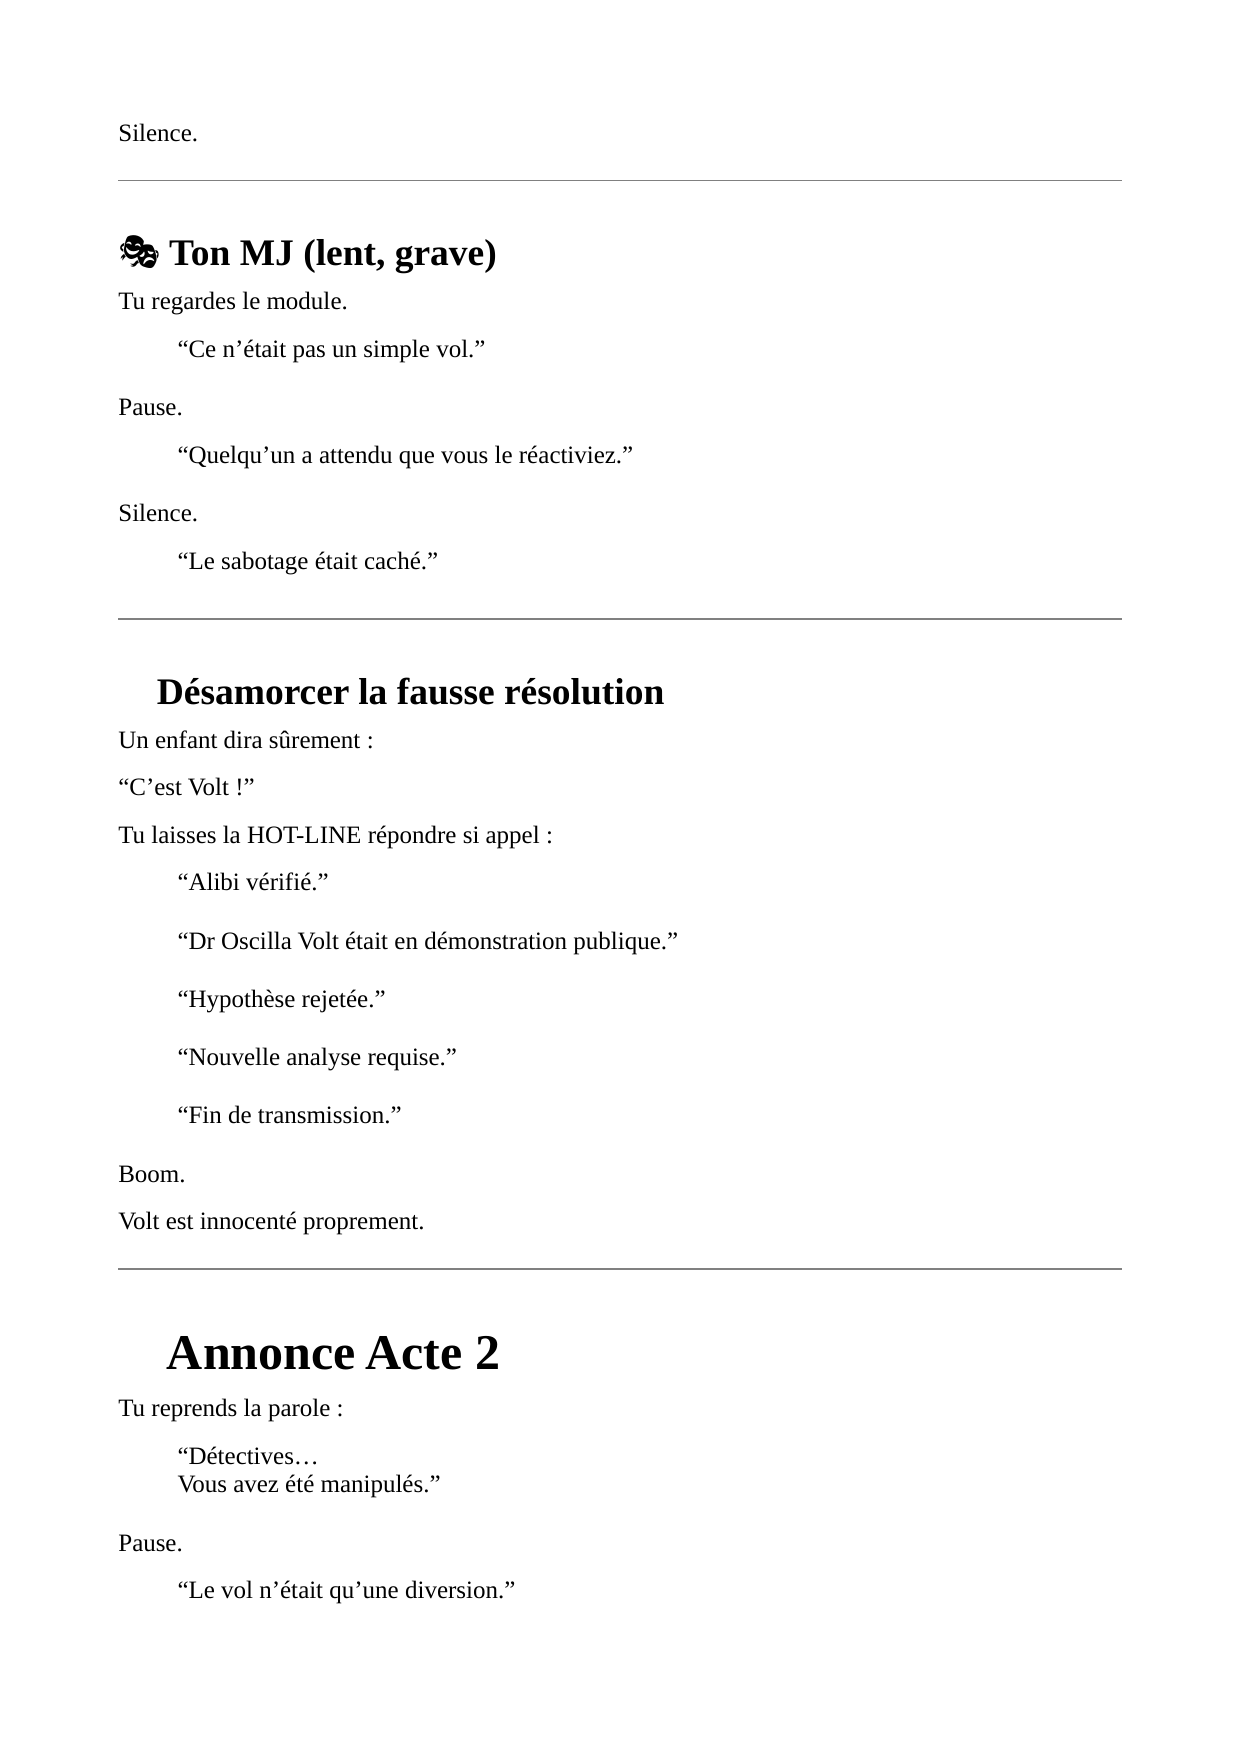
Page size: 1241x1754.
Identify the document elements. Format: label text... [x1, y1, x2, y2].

text “Le vol n’était qu’une diversion.” [177, 1575, 1063, 1604]
text Tu regardes le module. [118, 286, 1122, 315]
text “Dr Oscilla Volt était en démonstration publique.” [177, 926, 1063, 954]
text “C’est Volt !” [118, 772, 1122, 801]
text Silence. [118, 118, 1122, 147]
subtitle 🎯 Annonce Acte 2 [118, 1323, 1122, 1381]
text “Ce n’était pas un simple vol.” [177, 334, 1063, 363]
text Boom. [118, 1159, 1122, 1187]
text “Quelqu’un a attendu que vous le réactiviez.” [177, 440, 1063, 469]
text Pause. [118, 1528, 1122, 1556]
text Volt est innocenté proprement. [118, 1206, 1122, 1235]
text Tu laisses la HOT-LINE répondre si appel : [118, 820, 1122, 849]
text “Hypothèse rejetée.” [177, 984, 1063, 1013]
text Un enfant dira sûrement : [118, 725, 1122, 753]
text “Fin de transmission.” [177, 1100, 1063, 1129]
text Pause. [118, 392, 1122, 421]
text Silence. [118, 498, 1122, 527]
subtitle 🧠 Désamorcer la fausse résolution [118, 669, 1122, 712]
text “Le sabotage était caché.” [177, 546, 1063, 574]
subtitle 🎭 Ton MJ (lent, grave) [118, 231, 1122, 274]
text Tu reprends la parole : [118, 1393, 1122, 1422]
text “Alibi vérifié.” [177, 867, 1063, 896]
text “Détectives… Vous avez été manipulés.” [177, 1441, 1063, 1498]
text “Nouvelle analyse requise.” [177, 1042, 1063, 1071]
